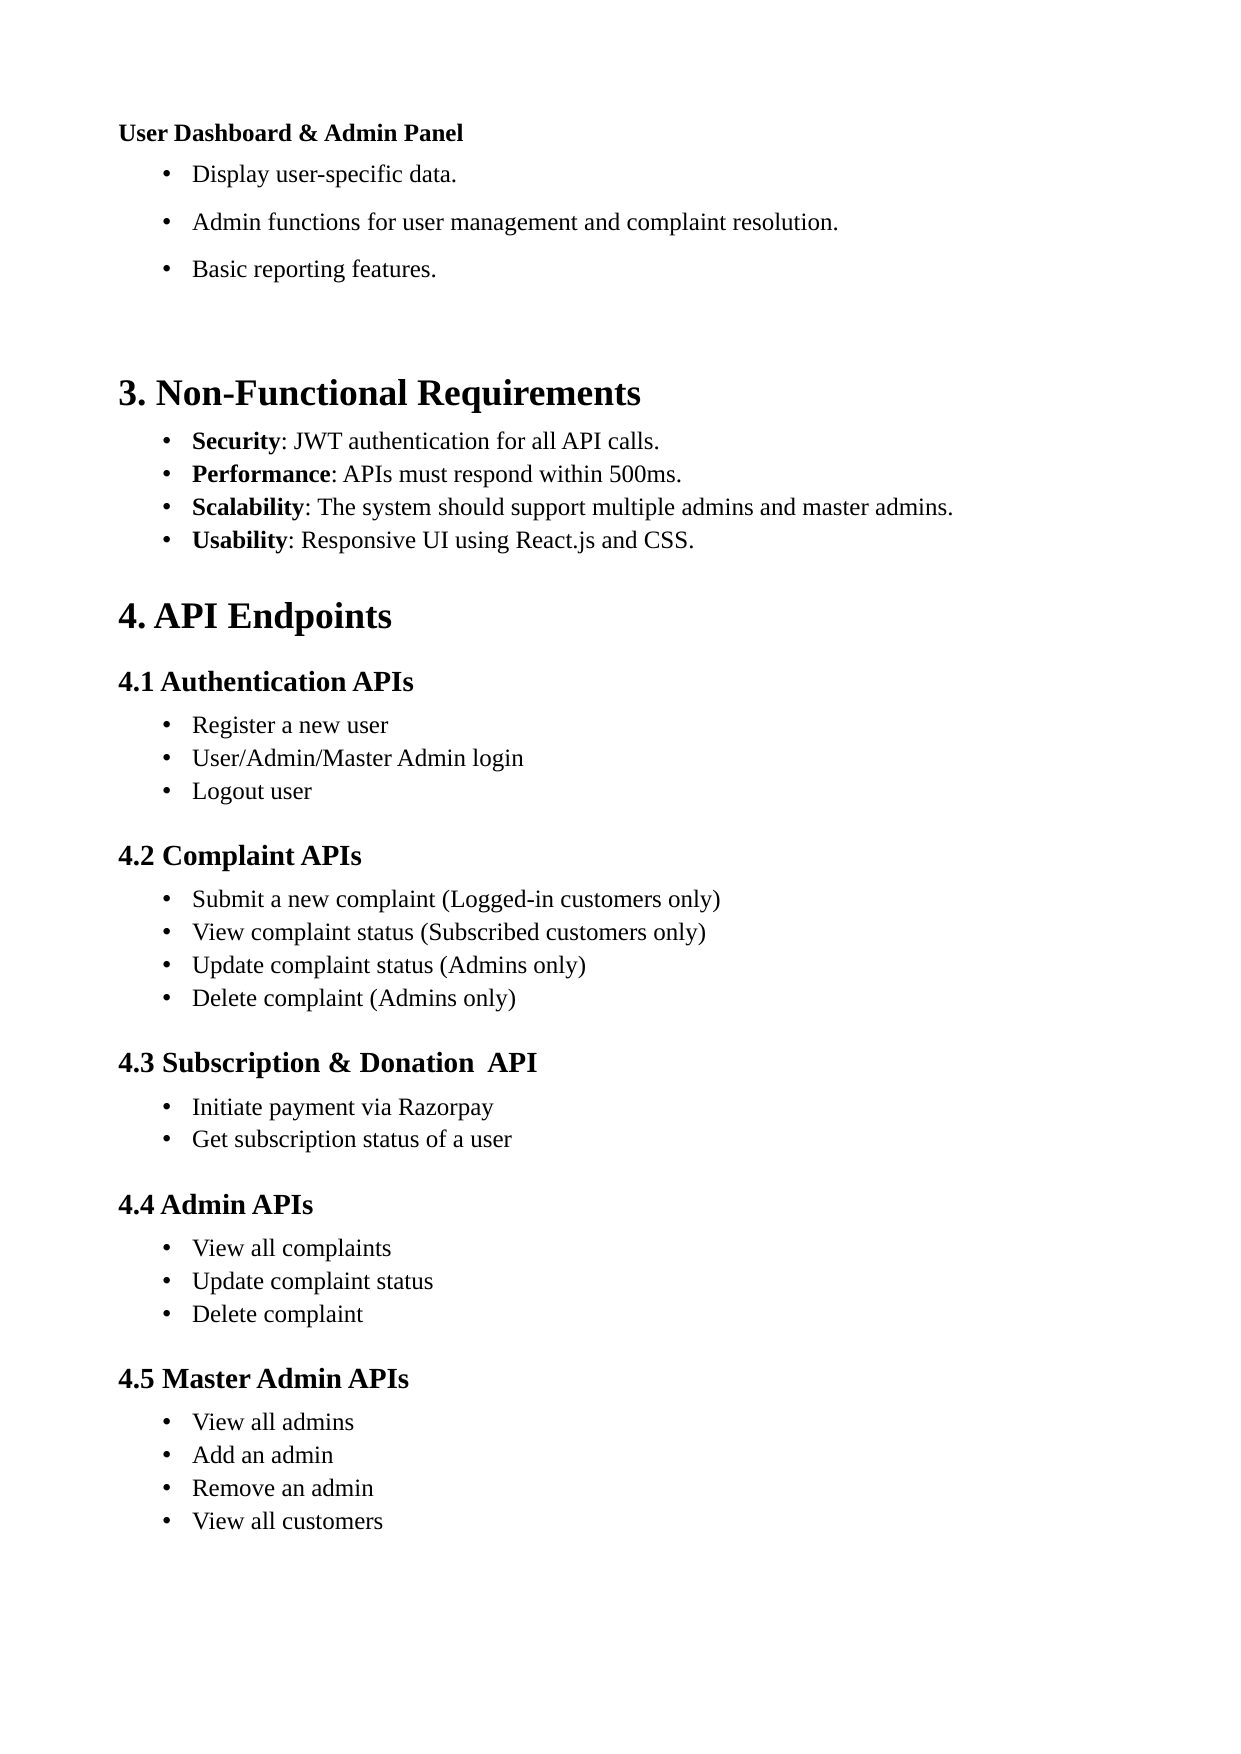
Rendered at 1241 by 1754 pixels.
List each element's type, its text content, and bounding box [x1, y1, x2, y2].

subtitle 4.4 Admin APIs [118, 1187, 1122, 1220]
list Security: JWT authentication for all API calls. [162, 426, 1122, 455]
list Delete complaint [162, 1299, 1122, 1328]
list Delete complaint (Admins only) [162, 983, 1122, 1012]
list View complaint status (Subscribed customers only) [162, 917, 1122, 946]
subtitle 4.1 Authentication APIs [118, 664, 1122, 697]
list Admin functions for user management and complaint resolution. [162, 207, 1122, 236]
list View all complaints [162, 1233, 1122, 1262]
list View all customers [162, 1506, 1122, 1535]
list Get subscription status of a user [162, 1124, 1122, 1153]
list Logout user [162, 776, 1122, 805]
subtitle 4. API Endpoints [118, 594, 1122, 637]
list Remove an admin [162, 1473, 1122, 1502]
list Update complaint status (Admins only) [162, 950, 1122, 979]
subtitle 4.3 Subscription & Donation API [118, 1046, 1122, 1079]
list Display user-specific data. [162, 159, 1122, 188]
list Performance: APIs must respond within 500ms. [162, 459, 1122, 488]
list Add an admin [162, 1440, 1122, 1469]
subtitle 4.5 Master Admin APIs [118, 1361, 1122, 1394]
list Update complaint status [162, 1266, 1122, 1294]
list User/Admin/Master Admin login [162, 743, 1122, 772]
subtitle 3. Non-Functional Requirements [118, 371, 1122, 414]
list Submit a new complaint (Logged-in customers only) [162, 884, 1122, 913]
list View all admins [162, 1407, 1122, 1436]
subtitle 4.2 Complaint APIs [118, 838, 1122, 872]
list Usability: Responsive UI using React.js and CSS. [162, 525, 1122, 554]
subtitle User Dashboard & Admin Panel [118, 118, 1122, 147]
list Register a new user [162, 710, 1122, 739]
list Basic reporting features. [162, 254, 1122, 283]
list Initiate payment via Razorpay [162, 1092, 1122, 1120]
list Scalability: The system should support multiple admins and master admins. [162, 492, 1122, 521]
